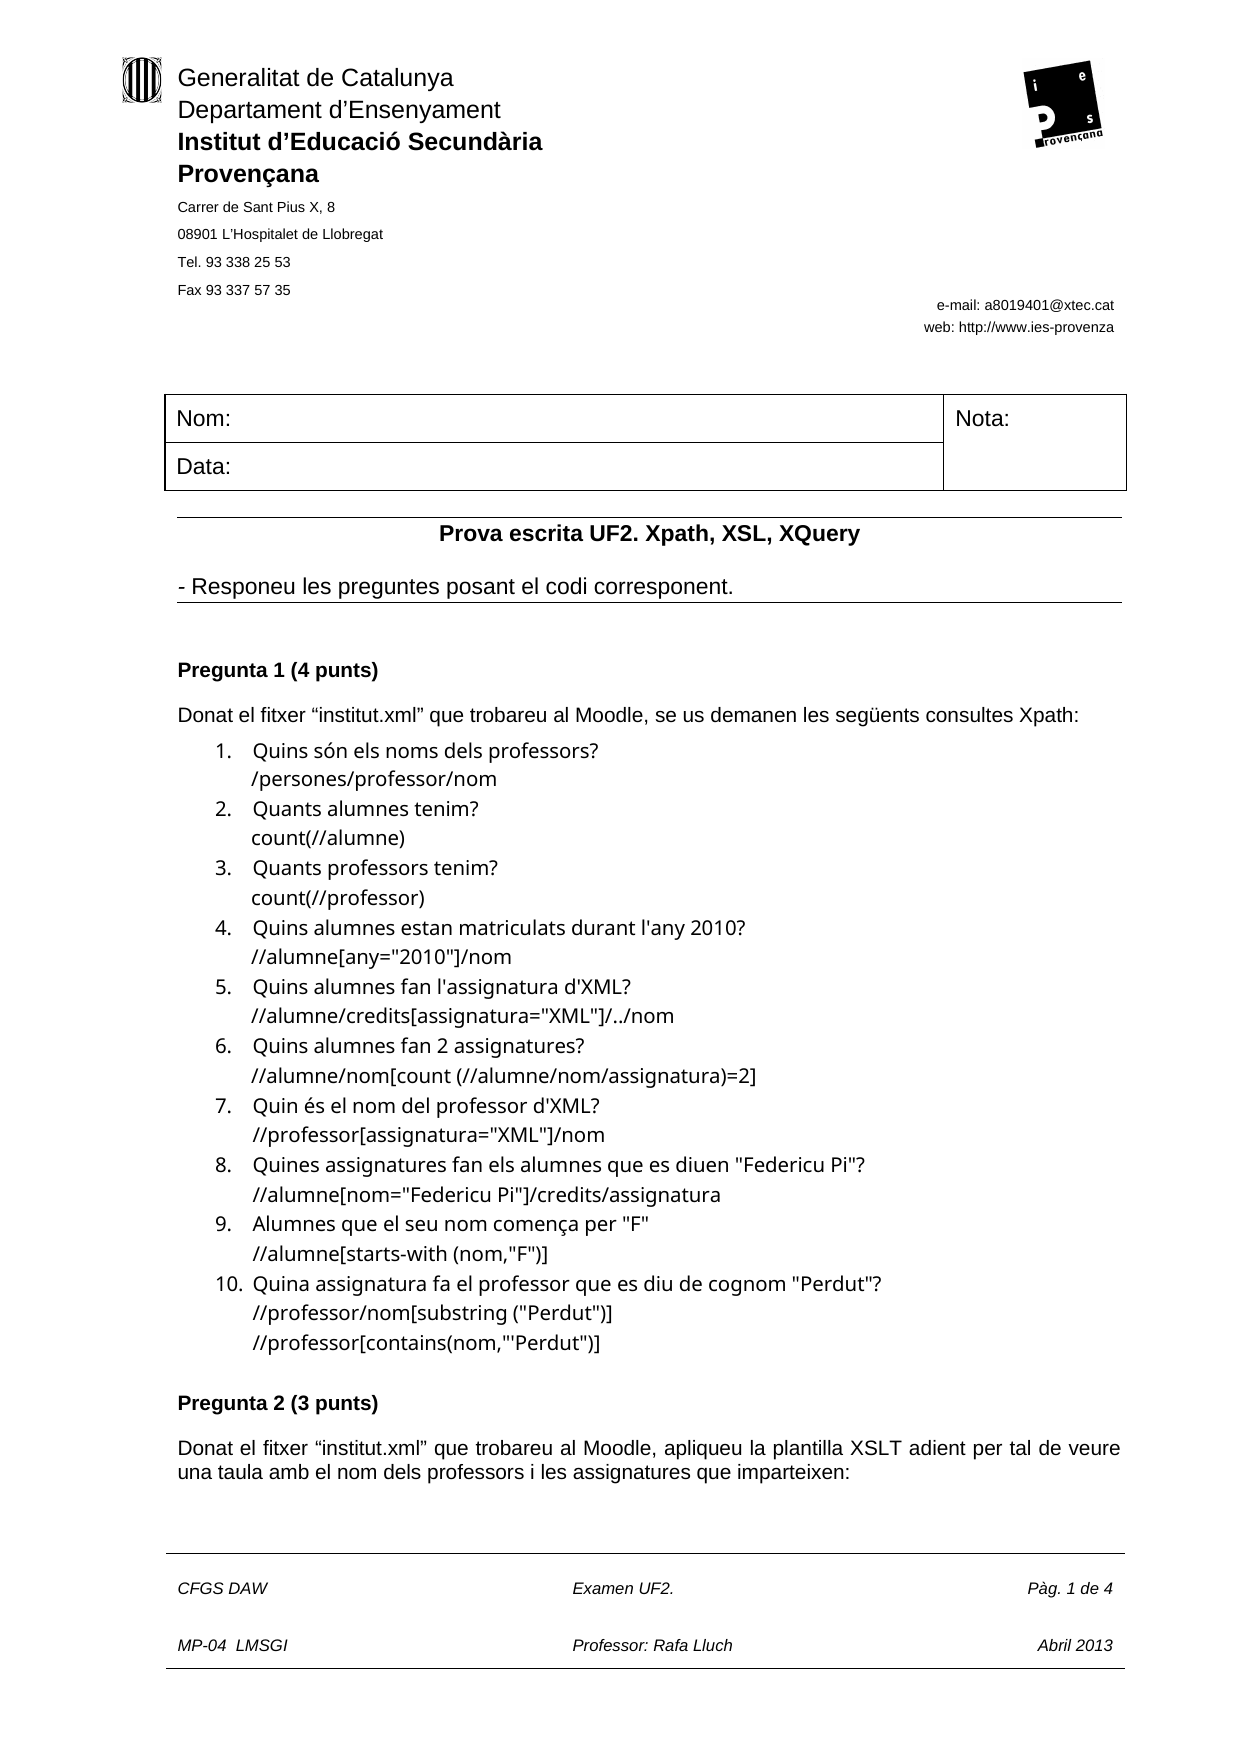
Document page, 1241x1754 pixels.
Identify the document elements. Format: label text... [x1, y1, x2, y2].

list //alumne[starts-with (nom,"F")] [215, 1238, 1122, 1267]
table_header Nota: [944, 395, 1126, 490]
text Pregunta 1 (4 punts) [177, 658, 1122, 682]
list Quina assignatura fa el professor que es diu de cognom "Perdut"? [215, 1267, 1122, 1297]
text Pregunta 2 (3 punts) [177, 1391, 1122, 1415]
list Quants professors tenim? [215, 852, 1122, 881]
text /persones/professor/nom [177, 765, 1122, 792]
text count(//professor) [177, 881, 1122, 911]
text Donat el fitxer “institut.xml” que trobareu al Moodle, se us demanen les següents consultes Xpath: [177, 703, 1122, 727]
list //professor/nom[substring ("Perdut")] [215, 1297, 1122, 1327]
list Quins alumnes fan 2 assignatures? [215, 1030, 1122, 1059]
text Prova escrita UF2. Xpath, XSL, XQuery [177, 518, 1122, 547]
text Donat el fitxer “institut.xml” que trobareu al Moodle, apliqueu la plantilla XSLT adient per tal de veure una taula amb el nom dels professors i les assignatures que imparteixen: [177, 1436, 1122, 1483]
list Quin és el nom del professor d'XML? [215, 1089, 1122, 1119]
text //alumne/nom[count (//alumne/nom/assignatura)=2] [177, 1059, 1122, 1089]
list Quins alumnes estan matriculats durant l'any 2010? [215, 911, 1122, 941]
list Quants alumnes tenim? [215, 792, 1122, 822]
list //professor[contains(nom,"'Perdut")] [215, 1327, 1122, 1356]
list //professor[assignatura="XML"]/nom [215, 1119, 1122, 1149]
list //alumne[nom="Federicu Pi"]/credits/assignatura [215, 1178, 1122, 1208]
list Quines assignatures fan els alumnes que es diuen "Federicu Pi"? [215, 1149, 1122, 1178]
list Alumnes que el seu nom comença per "F" [215, 1208, 1122, 1238]
text count(//alumne) [177, 822, 1122, 852]
table_header Nom: [166, 395, 943, 442]
list Quins són els noms dels professors? [215, 737, 1122, 765]
picture [1022, 58, 1105, 149]
text //alumne[any="2010"]/nom [177, 941, 1122, 971]
text - Responeu les preguntes posant el codi corresponent. [177, 570, 1122, 602]
list Quins alumnes fan l'assignatura d'XML? [215, 971, 1122, 1000]
table_cell Data: [166, 443, 943, 490]
picture [122, 57, 162, 103]
text //alumne/credits[assignatura="XML"]/../nom [177, 1000, 1122, 1030]
